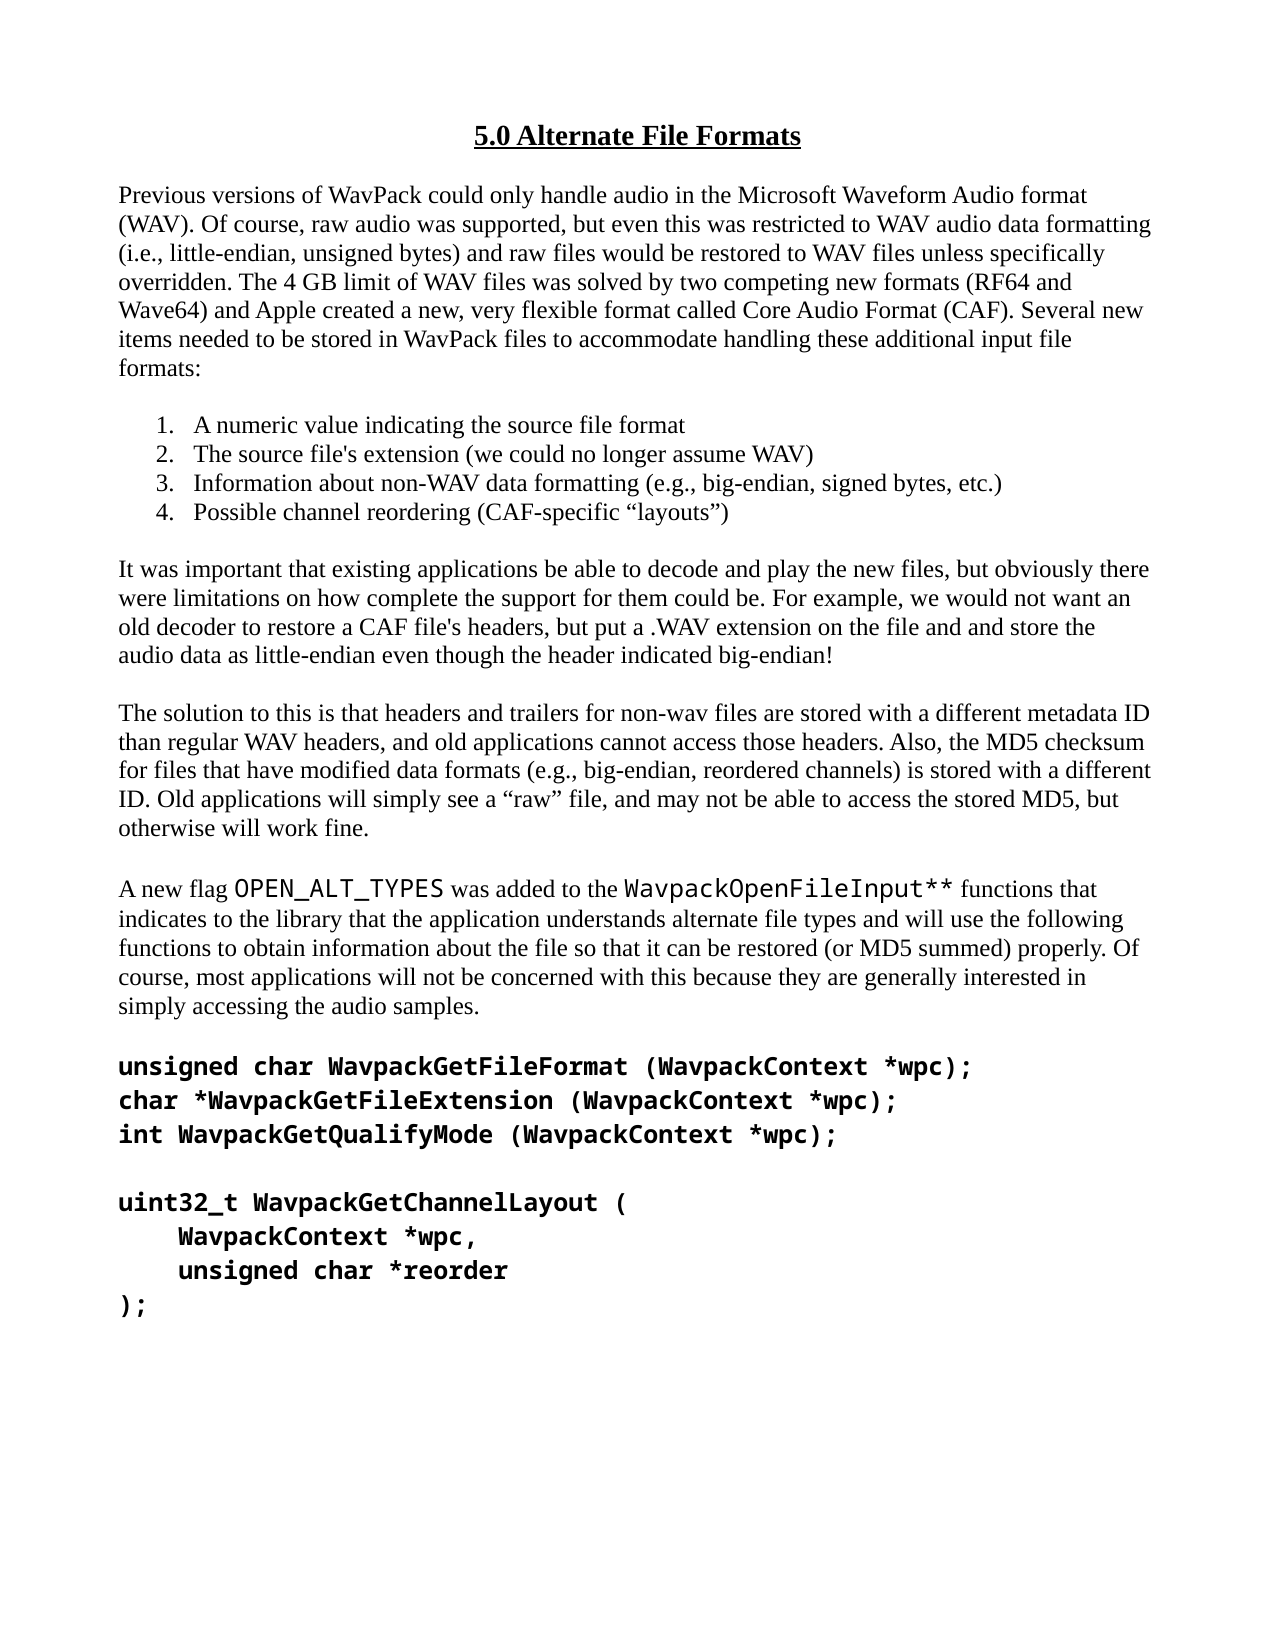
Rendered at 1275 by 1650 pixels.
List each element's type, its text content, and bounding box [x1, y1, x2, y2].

text uint32_t WavpackGetChannelLayout ( WavpackContext *wpc, unsigned char *reorder ); [118, 1184, 1157, 1355]
text Previous versions of WavPack could only handle audio in the Microsoft Waveform Audio format (WAV). Of course, raw audio was supported, but even this was restricted to WAV audio data formatting (i.e., little-endian, unsigned bytes) and raw files would be restored to WAV files unless specifically overridden. The 4 GB limit of WAV files was solved by two competing new formats (RF64 and Wave64) and Apple created a new, very flexible format called Core Audio Format (CAF). Several new items needed to be stored in WavPack files to accommodate handling these additional input file formats: [118, 180, 1157, 382]
list The source file's extension (we could no longer assume WAV) [156, 439, 1157, 468]
text A new flag OPEN_ALT_TYPES was added to the WavpackOpenFileInput** functions that indicates to the library that the application understands alternate file types and will use the following functions to obtain information about the file so that it can be restored (or MD5 summed) properly. Of course, most applications will not be concerned with this because they are generally interested in simply accessing the audio samples. [118, 870, 1157, 1019]
list Information about non-WAV data formatting (e.g., big-endian, signed bytes, etc.) [156, 468, 1157, 497]
text int WavpackGetQualifyMode (WavpackContext *wpc); [118, 1116, 1157, 1150]
list A numeric value indicating the source file format [156, 410, 1157, 439]
text unsigned char WavpackGetFileFormat (WavpackContext *wpc); [118, 1048, 1157, 1082]
text char *WavpackGetFileExtension (WavpackContext *wpc); [118, 1082, 1157, 1116]
text The solution to this is that headers and trailers for non-wav files are stored with a different metadata ID than regular WAV headers, and old applications cannot access those headers. Also, the MD5 checksum for files that have modified data formats (e.g., big-endian, reordered channels) is stored with a different ID. Old applications will simply see a “raw” file, and may not be able to access the stored MD5, but otherwise will work fine. [118, 698, 1157, 842]
text 5.0 Alternate File Formats [118, 118, 1157, 152]
list Possible channel reordering (CAF-specific “layouts”) [156, 497, 1157, 525]
text It was important that existing applications be able to decode and play the new files, but obviously there were limitations on how complete the support for them could be. For example, we would not want an old decoder to restore a CAF file's headers, but put a .WAV extension on the file and and store the audio data as little-endian even though the header indicated big-endian! [118, 554, 1157, 669]
